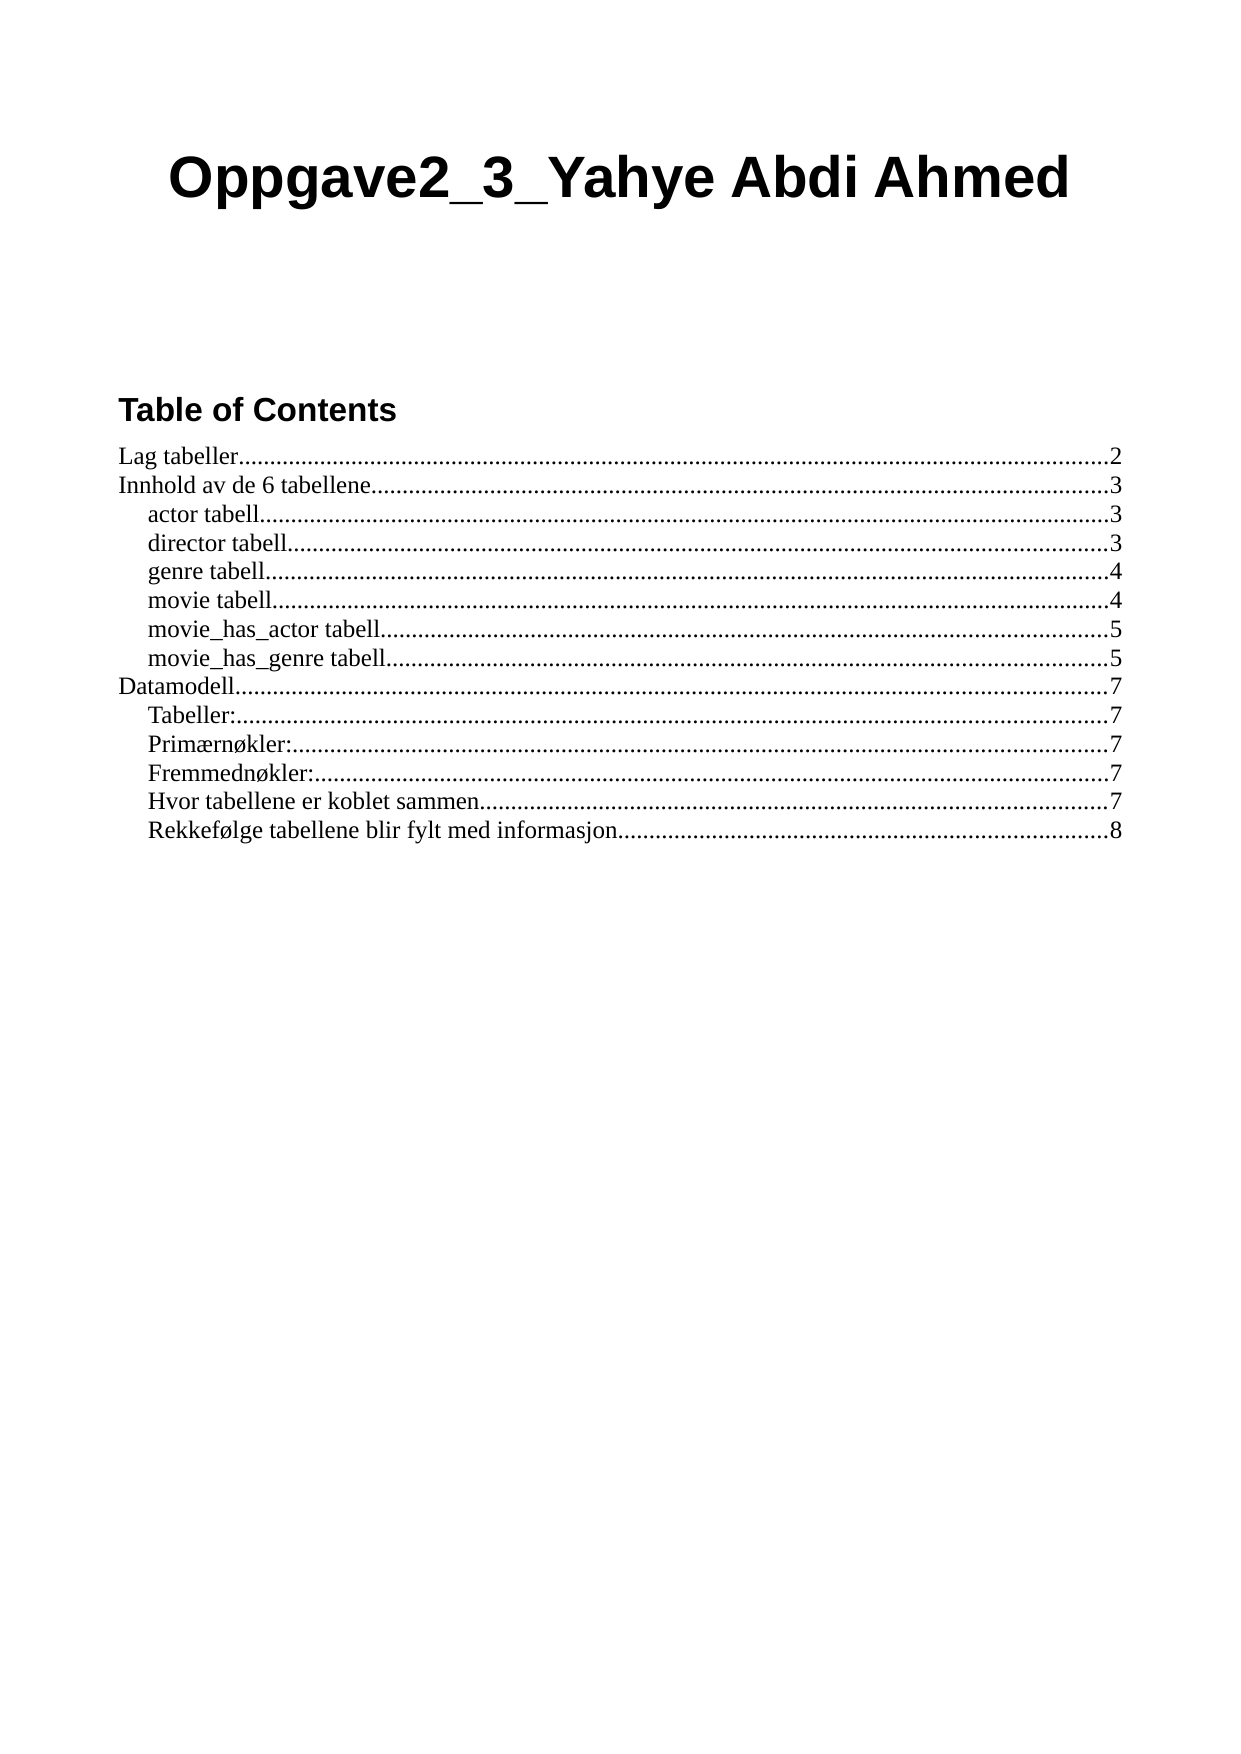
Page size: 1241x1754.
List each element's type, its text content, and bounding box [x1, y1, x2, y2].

text Tabeller: 7 [148, 700, 1122, 729]
text Primærnøkler: 7 [148, 729, 1122, 758]
text genre tabell 4 [148, 556, 1122, 585]
text actor tabell 3 [148, 499, 1122, 528]
text Hvor tabellene er koblet sammen 7 [148, 786, 1122, 815]
text movie_has_actor tabell 5 [148, 614, 1122, 643]
text Rekkefølge tabellene blir fylt med informasjon 8 [148, 815, 1122, 844]
text Datamodell 7 [118, 671, 1122, 700]
text movie_has_genre tabell 5 [148, 643, 1122, 671]
subtitle Table of Contents [118, 391, 1122, 429]
text director tabell 3 [148, 528, 1122, 556]
text Fremmednøkler: 7 [148, 758, 1122, 786]
text movie tabell 4 [148, 585, 1122, 614]
text Innhold av de 6 tabellene 3 [118, 470, 1122, 499]
text Lag tabeller 2 [118, 441, 1122, 470]
title Oppgave2_3_Yahye Abdi Ahmed [118, 143, 1122, 210]
